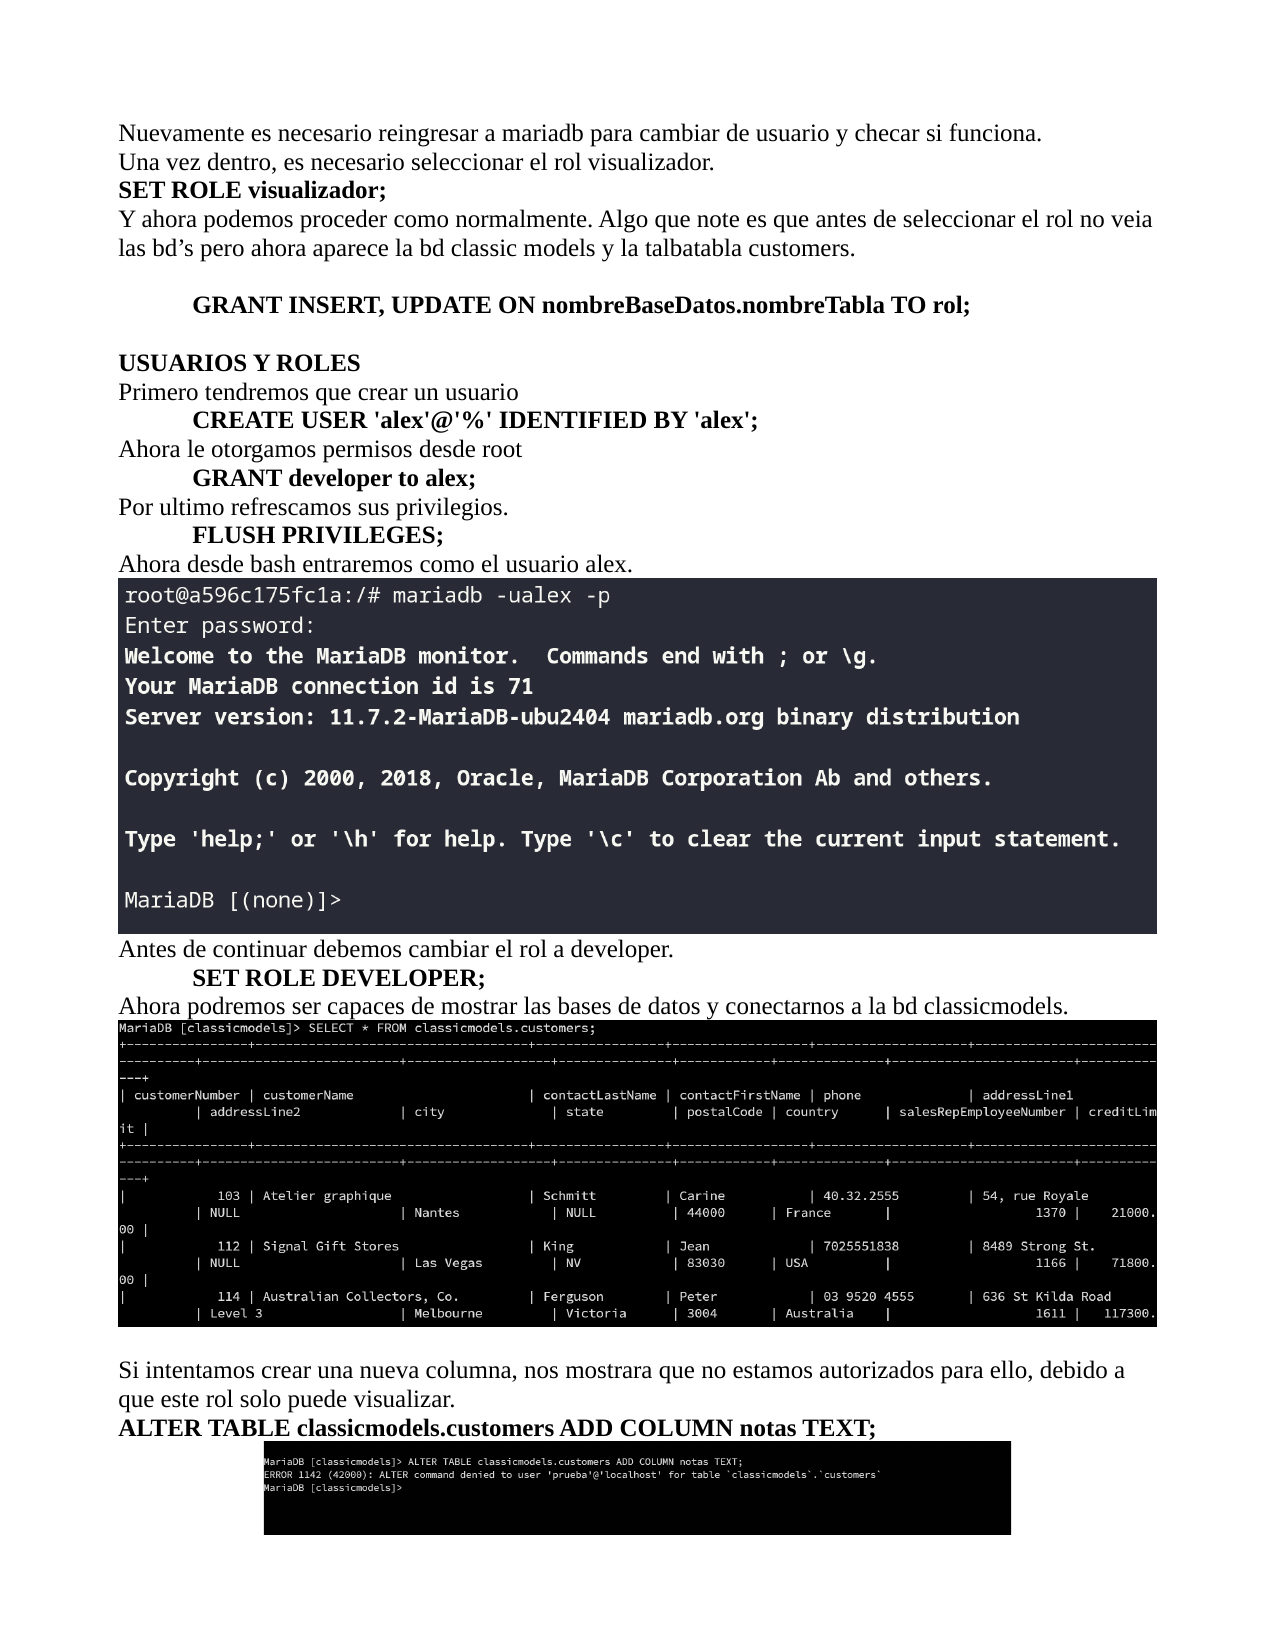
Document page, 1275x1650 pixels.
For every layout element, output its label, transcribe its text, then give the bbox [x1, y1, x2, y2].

text Una vez dentro, es necesario seleccionar el rol visualizador. [118, 147, 1157, 176]
text USUARIOS Y ROLES [118, 348, 1157, 377]
text GRANT developer to alex; [118, 463, 1157, 492]
text Nuevamente es necesario reingresar a mariadb para cambiar de usuario y checar si funciona. [118, 118, 1157, 147]
text Si intentamos crear una nueva columna, nos mostrara que no estamos autorizados para ello, debido a que este rol solo puede visualizar. [118, 1356, 1157, 1413]
text Y ahora podemos proceder como normalmente. Algo que note es que antes de seleccionar el rol no veia las bd’s pero ahora aparece la bd classic models y la talbatabla customers. [118, 204, 1157, 262]
text GRANT INSERT, UPDATE ON nombreBaseDatos.nombreTabla TO rol; [118, 291, 1157, 319]
text Ahora podremos ser capaces de mostrar las bases de datos y conectarnos a la bd classicmodels. [118, 991, 1157, 1020]
text Antes de continuar debemos cambiar el rol a developer. [118, 934, 1157, 963]
text Primero tendremos que crear un usuario [118, 377, 1157, 406]
picture [118, 1020, 1157, 1327]
text SET ROLE visualizador; [118, 176, 1157, 204]
picture [263, 1441, 1012, 1535]
text Ahora desde bash entraremos como el usuario alex. [118, 549, 1157, 578]
text SET ROLE DEVELOPER; [118, 963, 1157, 991]
picture [118, 578, 1157, 934]
text Ahora le otorgamos permisos desde root [118, 434, 1157, 463]
text CREATE USER 'alex'@'%' IDENTIFIED BY 'alex'; [118, 406, 1157, 434]
text ALTER TABLE classicmodels.customers ADD COLUMN notas TEXT; [118, 1413, 1157, 1442]
text Por ultimo refrescamos sus privilegios. [118, 492, 1157, 521]
text FLUSH PRIVILEGES; [118, 521, 1157, 549]
